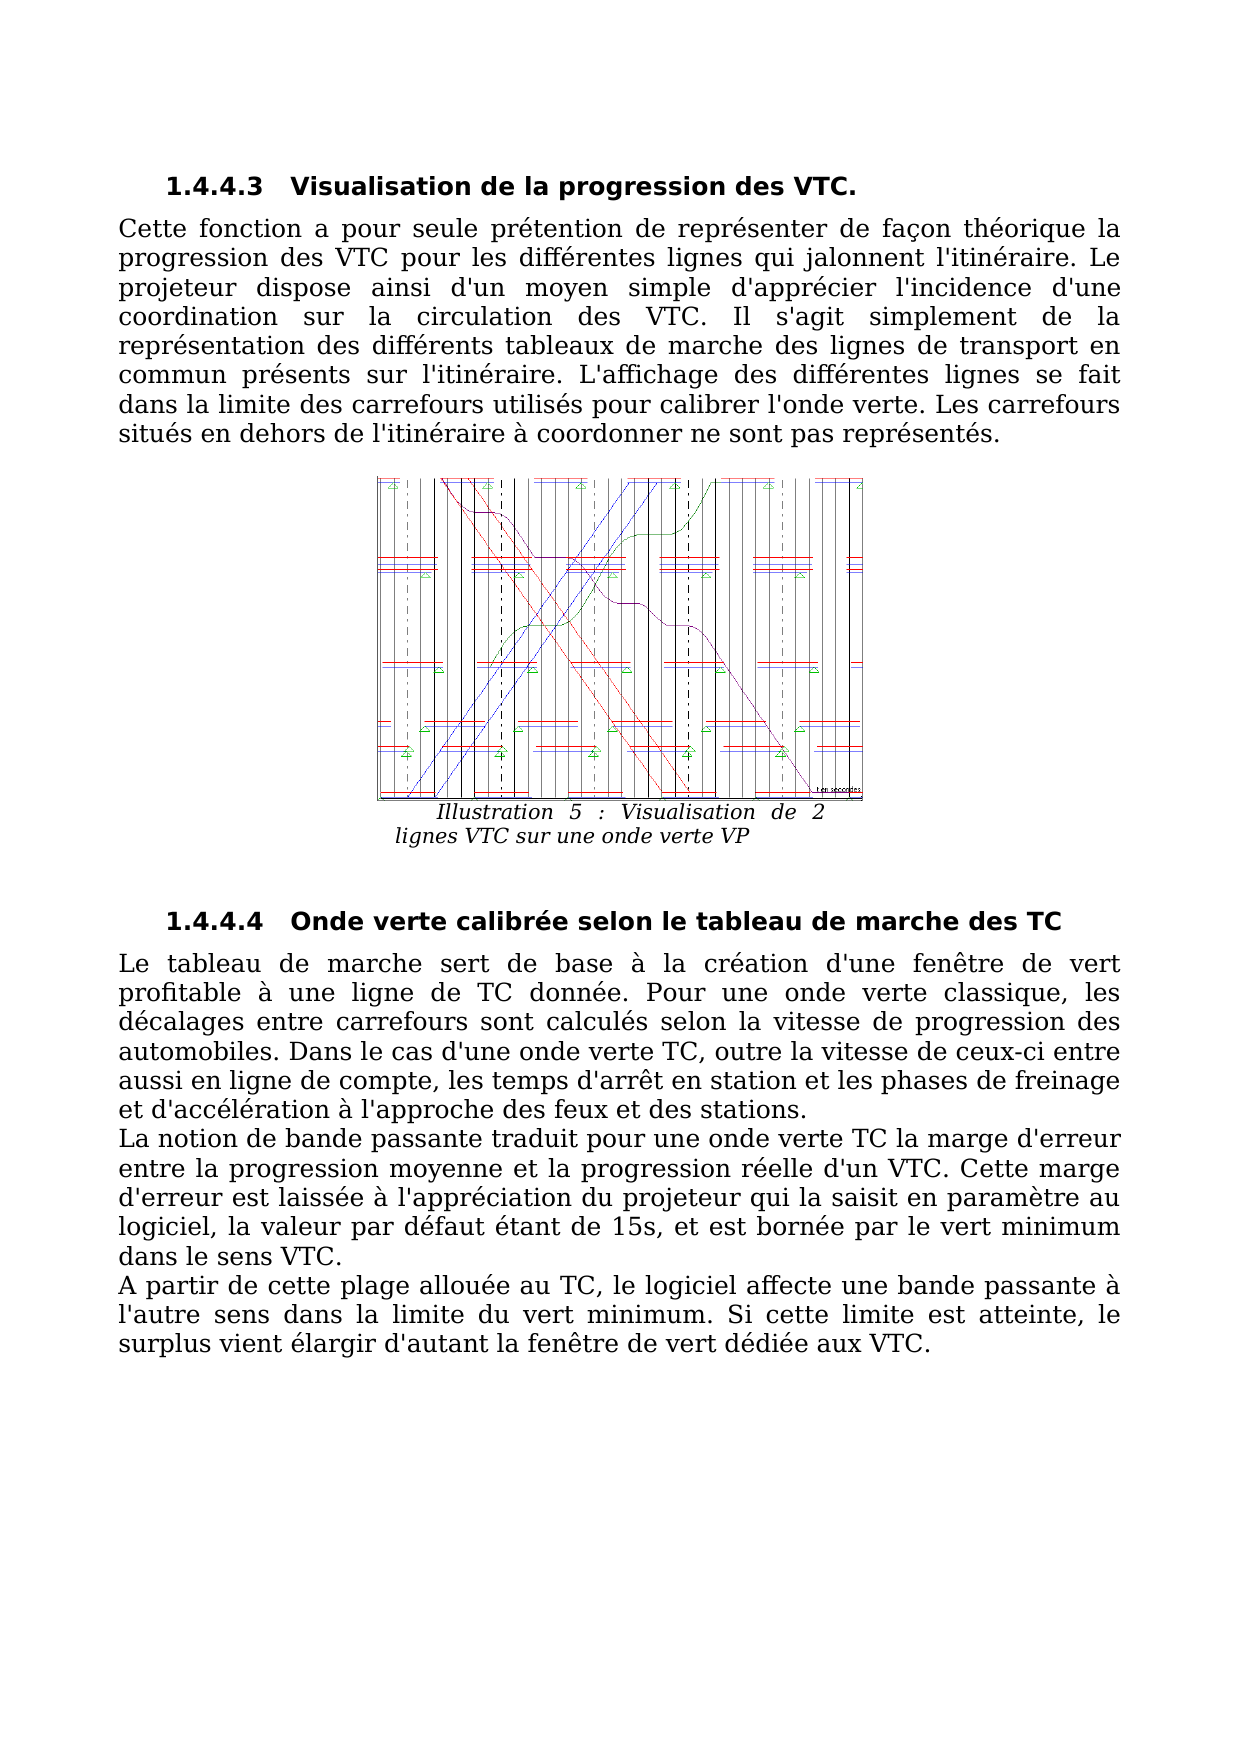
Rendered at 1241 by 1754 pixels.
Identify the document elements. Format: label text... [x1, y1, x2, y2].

text Illustration 5 : Visualisation de 2 lignes VTC sur une onde verte VP [395, 801, 828, 849]
text La notion de bande passante traduit pour une onde verte TC la marge d'erreur entre la progression moyenne et la progression réelle d'un VTC. Cette marge d'erreur est laissée à l'appréciation du projeteur qui la saisit en paramètre au logiciel, la valeur par défaut étant de 15s, et est bornée par le vert minimum dans le sens VTC. [118, 1125, 1122, 1271]
text Le tableau de marche sert de base à la création d'une fenêtre de vert profitable à une ligne de TC donnée. Pour une onde verte classique, les décalages entre carrefours sont calculés selon la vitesse de progression des automobiles. Dans le cas d'une onde verte TC, outre la vitesse de ceux-ci entre aussi en ligne de compte, les temps d'arrêt en station et les phases de freinage et d'accélération à l'approche des feux et des stations. [118, 949, 1122, 1125]
subtitle Visualisation de la progression des VTC. [165, 172, 1122, 202]
text Cette fonction a pour seule prétention de représenter de façon théorique la progression des VTC pour les différentes lignes qui jalonnent l'itinéraire. Le projeteur dispose ainsi d'un moyen simple d'apprécier l'incidence d'une coordination sur la circulation des VTC. Il s'agit simplement de la représentation des différents tableaux de marche des lignes de transport en commun présents sur l'itinéraire. L'affichage des différentes lignes se fait dans la limite des carrefours utilisés pour calibrer l'onde verte. Les carrefours situés en dehors de l'itinéraire à coordonner ne sont pas représentés. [118, 214, 1122, 448]
text A partir de cette plage allouée au TC, le logiciel affecte une bande passante à l'autre sens dans la limite du vert minimum. Si cette limite est atteinte, le surplus vient élargir d'autant la fenêtre de vert dédiée aux VTC. [118, 1271, 1122, 1359]
picture [377, 476, 863, 801]
subtitle Onde verte calibrée selon le tableau de marche des TC [165, 907, 1122, 937]
